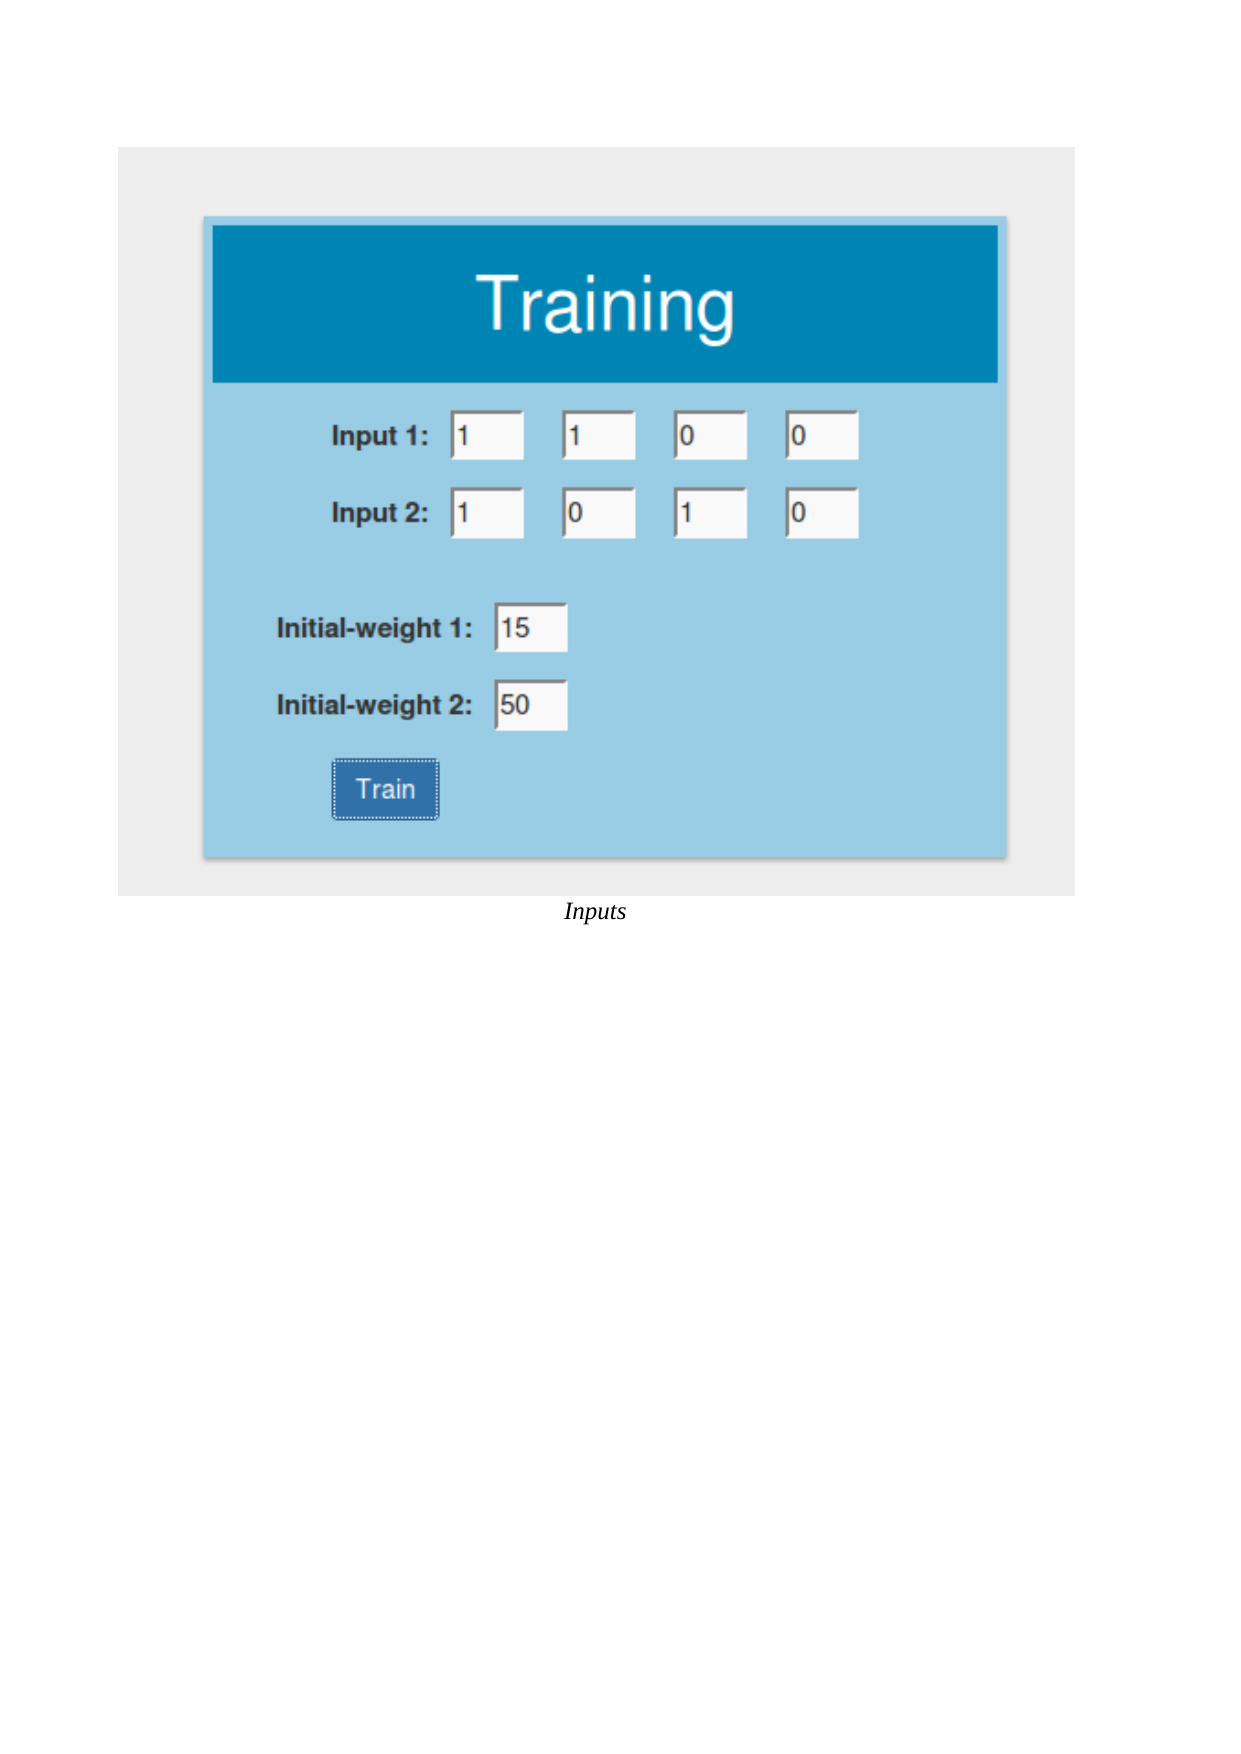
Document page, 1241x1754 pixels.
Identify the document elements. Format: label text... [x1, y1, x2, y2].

text Inputs [118, 896, 1075, 924]
picture [118, 147, 1075, 896]
